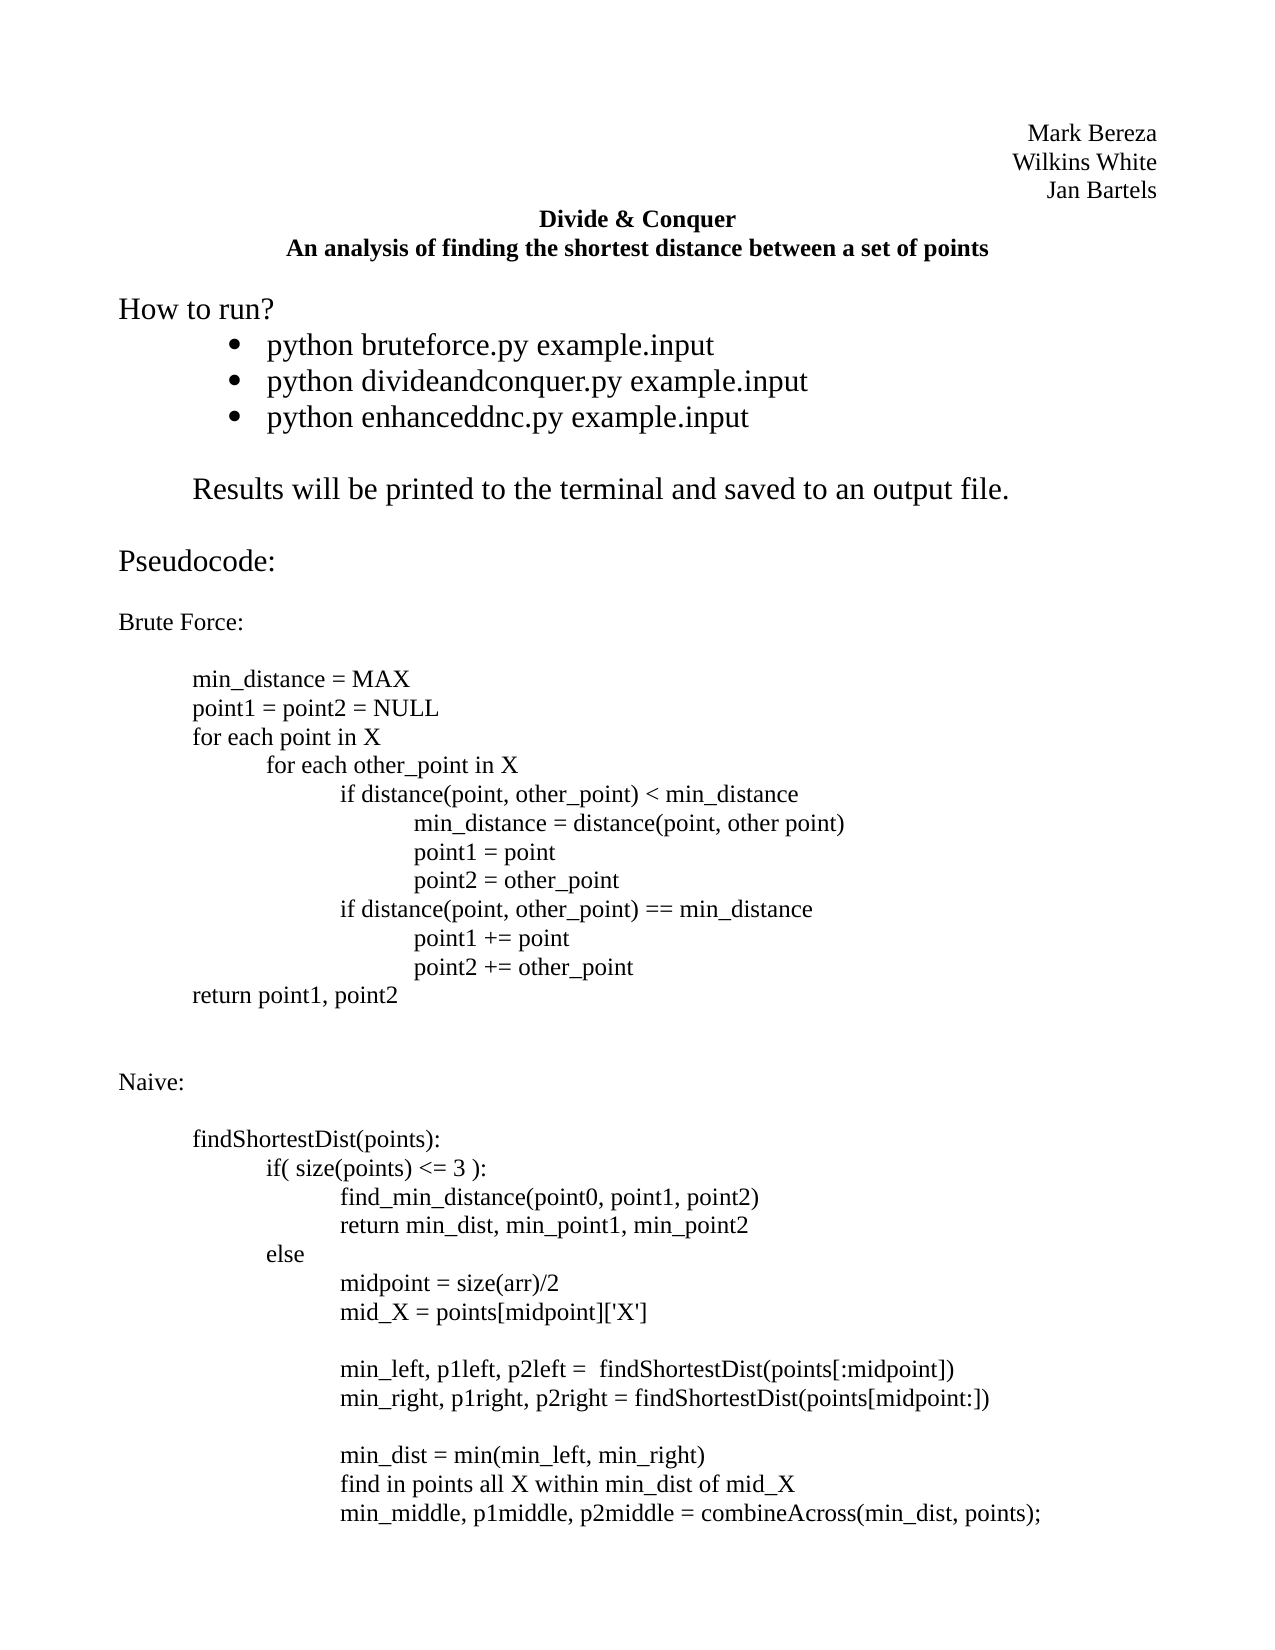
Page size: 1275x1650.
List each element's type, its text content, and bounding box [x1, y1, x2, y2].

text return min_dist, min_point1, min_point2 [118, 1211, 1157, 1239]
text findShortestDist(points): [118, 1124, 1157, 1153]
text Brute Force: [118, 607, 1157, 636]
text if distance(point, other_point) == min_distance [118, 894, 1157, 923]
text if distance(point, other_point) < min_distance [118, 779, 1157, 808]
text mid_X = points[midpoint]['X'] [118, 1297, 1157, 1326]
text midpoint = size(arr)/2 [118, 1268, 1157, 1297]
text min_middle, p1middle, p2middle = combineAcross(min_dist, points); [118, 1498, 1157, 1527]
text min_distance = MAX [118, 664, 1157, 693]
text for each point in X [118, 722, 1157, 751]
text min_left, p1left, p2left = findShortestDist(points[:midpoint]) [118, 1354, 1157, 1383]
text else [118, 1239, 1157, 1268]
text point2 = other_point [118, 866, 1157, 894]
text if( size(points) <= 3 ): [118, 1153, 1157, 1182]
text point1 = point [118, 837, 1157, 866]
text Divide & Conquer [118, 204, 1157, 233]
text return point1, point2 [118, 981, 1157, 1009]
text An analysis of finding the shortest distance between a set of points [118, 233, 1157, 262]
text point2 += other_point [118, 952, 1157, 981]
text point1 = point2 = NULL [118, 693, 1157, 722]
list python bruteforce.py example.input [229, 327, 1157, 362]
text min_dist = min(min_left, min_right) [118, 1441, 1157, 1469]
text How to run? [118, 291, 1157, 327]
list python divideandconquer.py example.input [229, 362, 1157, 398]
text find in points all X within min_dist of mid_X [118, 1469, 1157, 1498]
text find_min_distance(point0, point1, point2) [118, 1182, 1157, 1211]
text Mark Bereza [118, 118, 1157, 147]
text Naive: [118, 1067, 1157, 1096]
text Wilkins White [118, 147, 1157, 176]
text Results will be printed to the terminal and saved to an output file. [192, 470, 1157, 506]
text point1 += point [118, 923, 1157, 952]
text Jan Bartels [118, 176, 1157, 204]
text Pseudocode: [118, 542, 1157, 578]
text for each other_point in X [118, 751, 1157, 779]
text min_right, p1right, p2right = findShortestDist(points[midpoint:]) [118, 1383, 1157, 1412]
list python enhanceddnc.py example.input [229, 398, 1157, 434]
text min_distance = distance(point, other point) [118, 808, 1157, 837]
